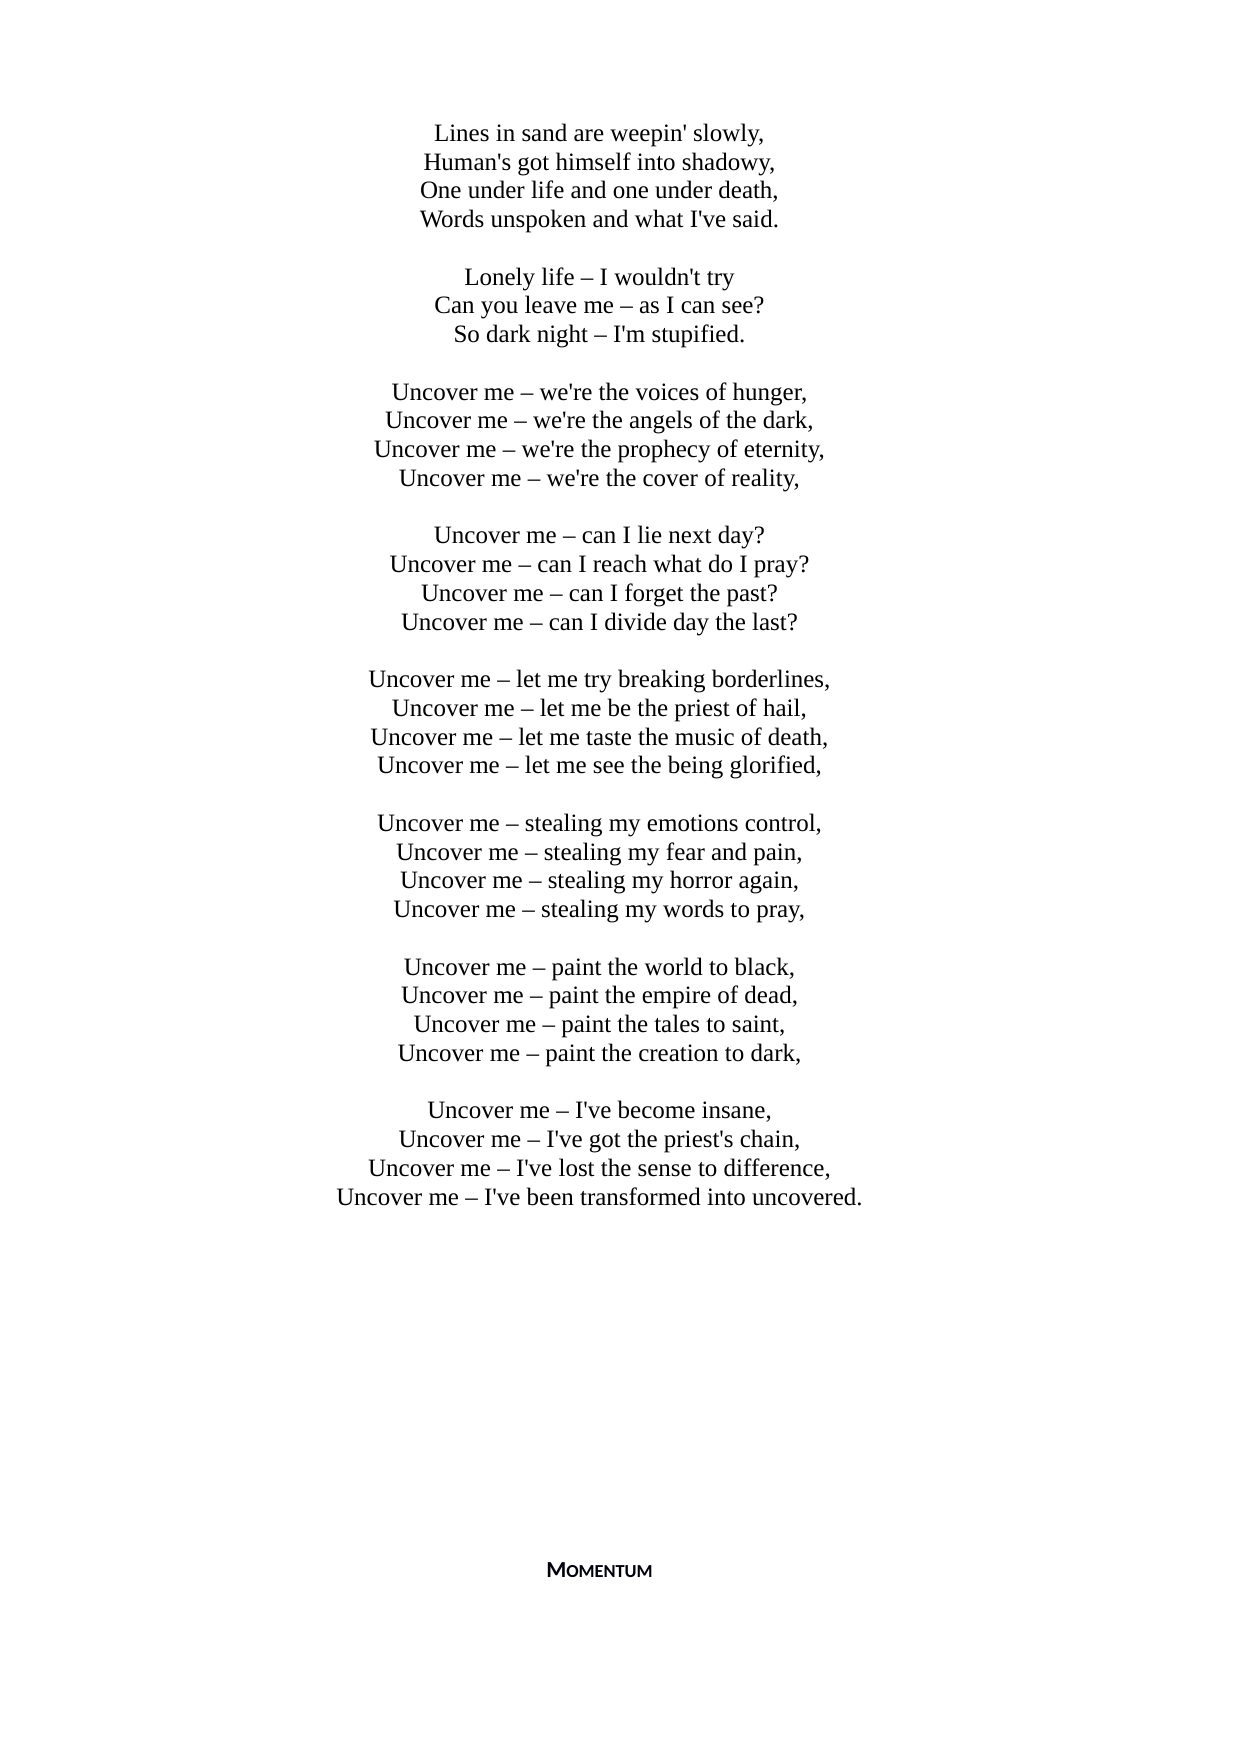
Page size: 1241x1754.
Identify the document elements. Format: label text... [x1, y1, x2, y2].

text Uncover me – let me try breaking borderlines, [75, 664, 1123, 693]
text Uncover me – stealing my emotions control, [75, 808, 1123, 837]
text Lonely life – I wouldn't try [75, 262, 1123, 291]
text Uncover me – let me be the priest of hail, [75, 693, 1123, 722]
text Human's got himself into shadowy, [75, 147, 1123, 176]
text Uncover me – can I forget the past? [75, 578, 1123, 607]
text Uncover me – can I lie next day? [75, 521, 1123, 549]
text Uncover me – let me taste the music of death, [75, 722, 1123, 751]
text Can you leave me – as I can see? [75, 291, 1123, 319]
text Uncover me – stealing my fear and pain, [75, 837, 1123, 866]
text Uncover me – we're the voices of hunger, [75, 377, 1123, 406]
text Uncover me – paint the creation to dark, [75, 1038, 1123, 1067]
text Uncover me – I've been transformed into uncovered. [75, 1182, 1123, 1211]
text Uncover me – stealing my words to pray, [75, 894, 1123, 923]
text Uncover me – we're the angels of the dark, [75, 406, 1123, 434]
text Uncover me – can I divide day the last? [75, 607, 1123, 636]
text Uncover me – I've got the priest's chain, [75, 1124, 1123, 1153]
text Lines in sand are weepin' slowly, [75, 118, 1123, 147]
text So dark night – I'm stupified. [75, 319, 1123, 348]
text Uncover me – paint the tales to saint, [75, 1009, 1123, 1038]
text Uncover me – paint the world to black, [75, 952, 1123, 981]
text Uncover me – we're the prophecy of eternity, [75, 434, 1123, 463]
text Uncover me – I've become insane, [75, 1096, 1123, 1124]
text One under life and one under death, [75, 176, 1123, 204]
text Words unspoken and what I've said. [75, 204, 1123, 233]
text Momentum [75, 1556, 1123, 1584]
text Uncover me – paint the empire of dead, [75, 981, 1123, 1009]
text Uncover me – we're the cover of reality, [75, 463, 1123, 492]
text Uncover me – can I reach what do I pray? [75, 549, 1123, 578]
text Uncover me – let me see the being glorified, [75, 751, 1123, 779]
text Uncover me – stealing my horror again, [75, 866, 1123, 894]
text Uncover me – I've lost the sense to difference, [75, 1153, 1123, 1182]
